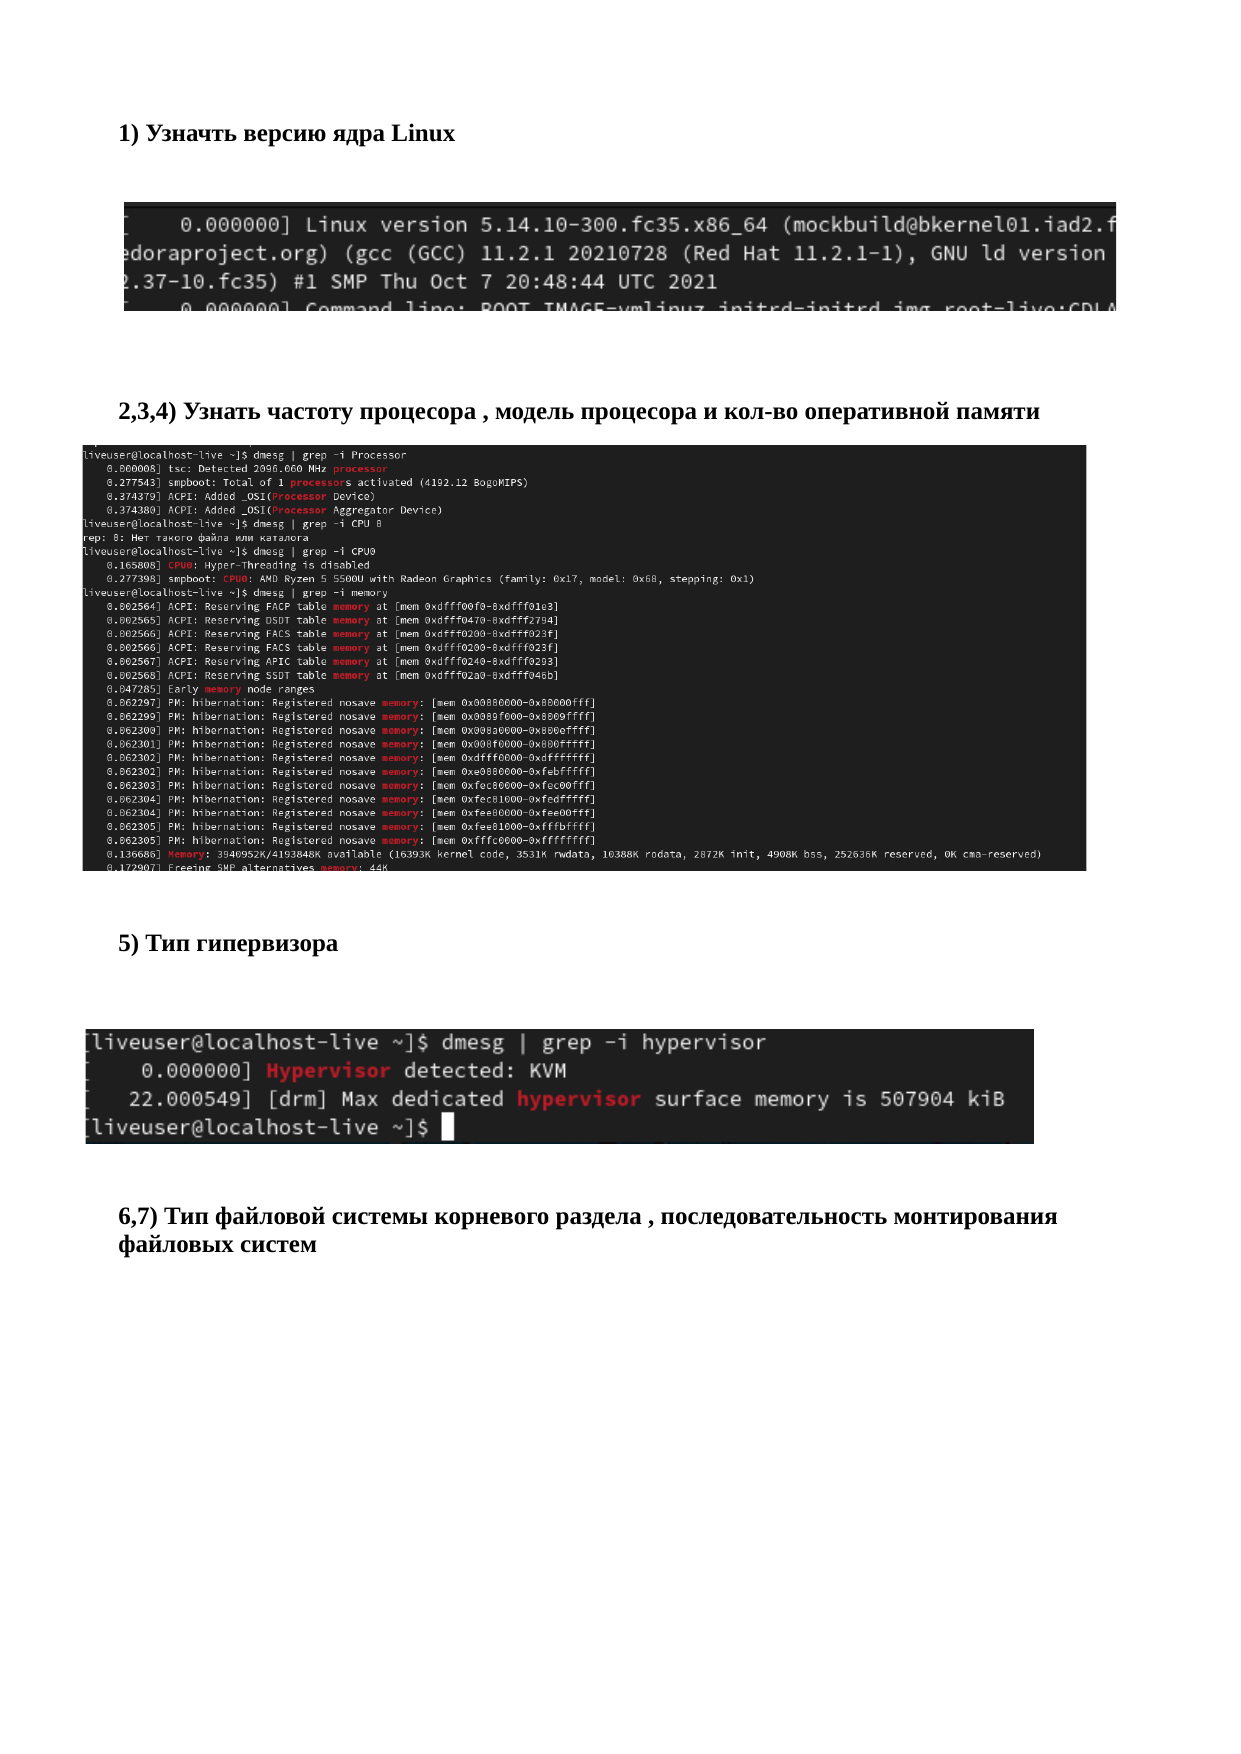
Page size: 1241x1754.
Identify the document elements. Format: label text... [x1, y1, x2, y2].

text 5) Тип гипервизора [118, 928, 1122, 957]
text 2,3,4) Узнать частоту процесора , модель процесора и кол-во оперативной памяти [118, 396, 1122, 425]
text 6,7) Тип файловой системы корневого раздела , последовательность монтирования файловых систем [118, 1201, 1122, 1258]
picture [124, 202, 1117, 311]
picture [85, 1029, 1034, 1144]
picture [82, 445, 1087, 871]
text 1) Узначть версию ядра Linux [118, 118, 1122, 147]
